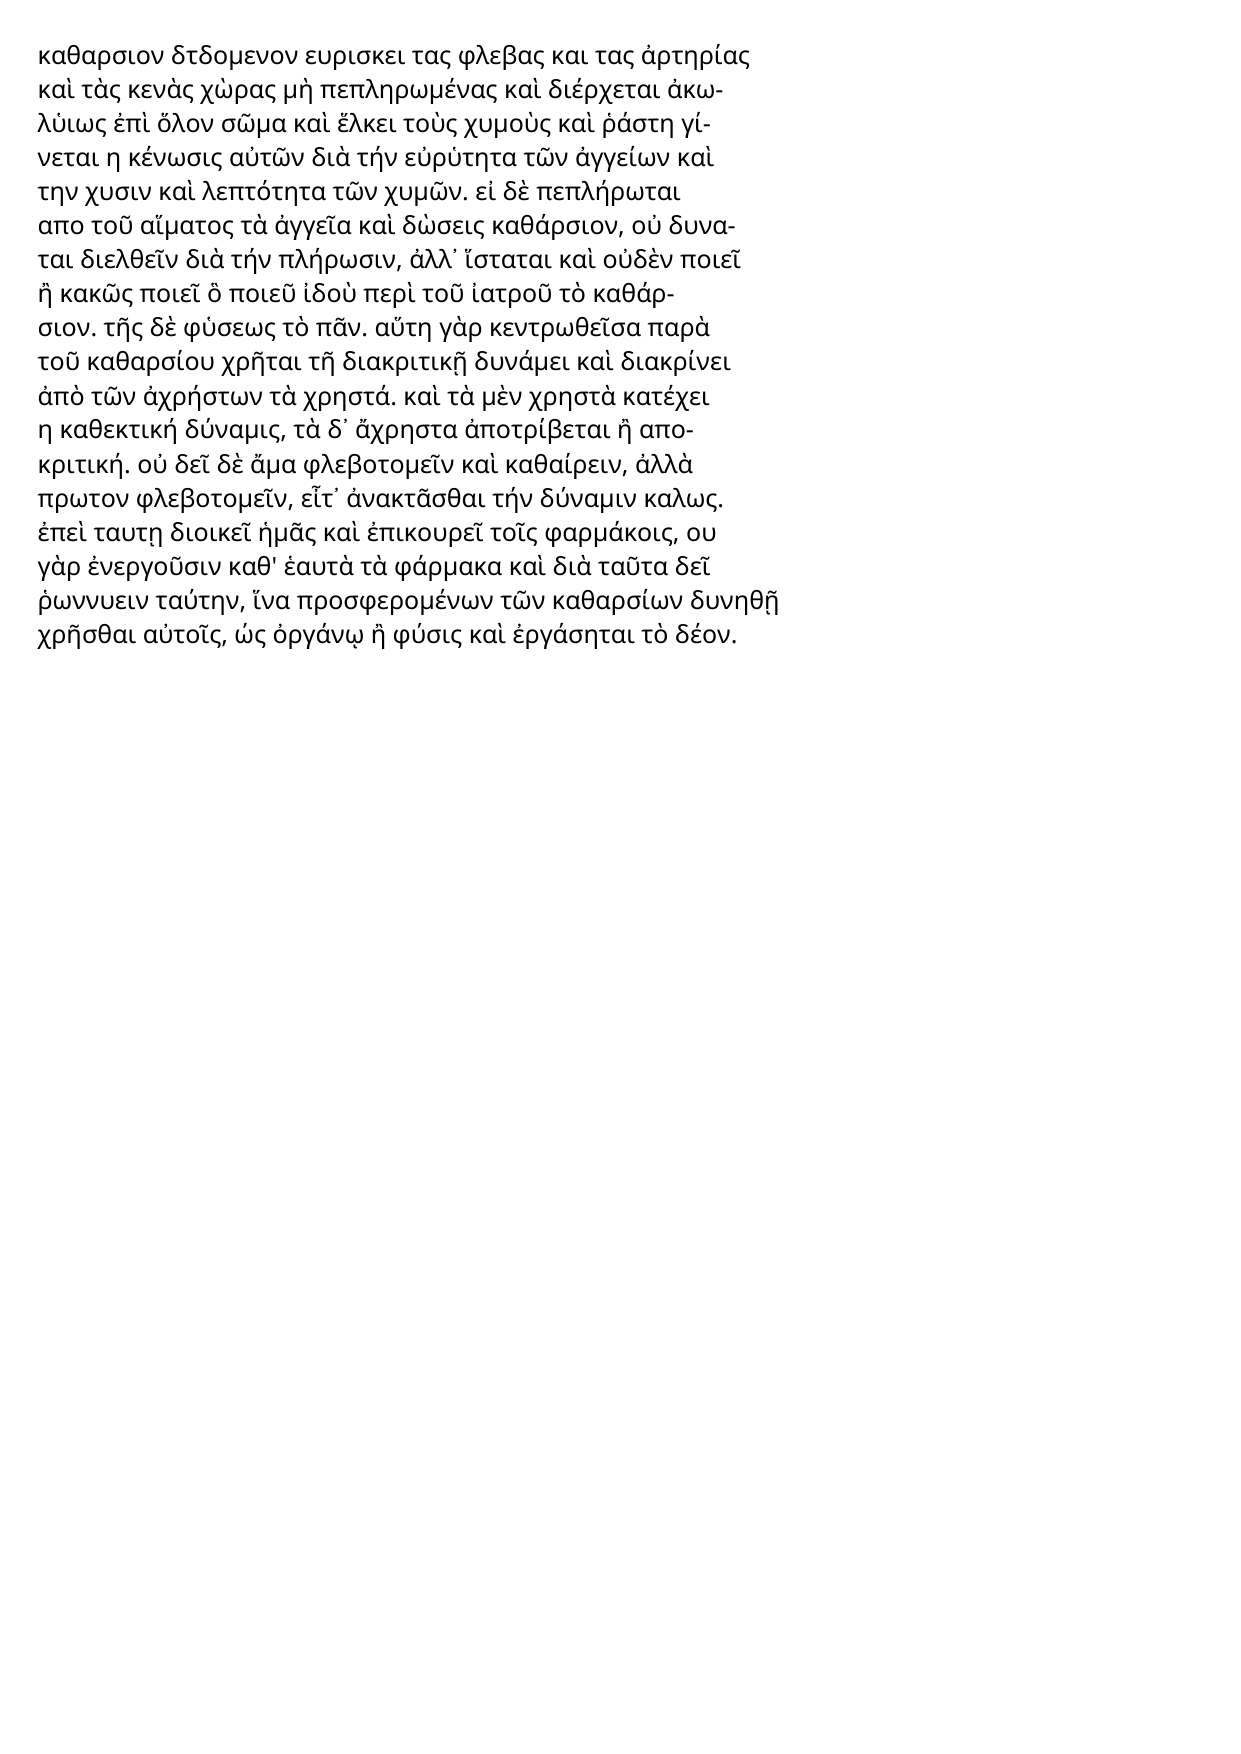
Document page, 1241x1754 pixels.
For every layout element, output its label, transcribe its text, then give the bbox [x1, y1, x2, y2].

text καθαρσιον δτδομενον ευρισκει τας φλεβας και τας ἀρτηρίας καὶ τὰς κενὰς χὼρας μὴ πεπληρωμένας καὶ διέρχεται ἀκω- λὑιως ἐπὶ ὅλον σῶμα καὶ ἕλκει τοὺς χυμοὺς καὶ ῥάστη γί- νεται η κένωσις αὐτῶν διὰ τήν εὐρὑτητα τῶν ἀγγείων καὶ την χυσιν καὶ λεπτότητα τῶν χυμῶν. εἰ δὲ πεπλήρωται απο τοῦ αἵματος τὰ ἀγγεῖα καὶ δὼσεις καθάρσιον, οὐ δυνα- ται διελθεῖν διὰ τήν πλήρωσιν, ἀλλ᾽ ἵσταται καὶ οὐδὲν ποιεῖ ἢ κακῶς ποιεῖ ὃ ποιεῦ ἰδοὺ περὶ τοῦ ἰατροῦ τὸ καθάρ- σιον. τῆς δὲ φὑσεως τὸ πᾶν. αὕτη γὰρ κεντρωθεῖσα παρὰ τοῦ καθαρσίου χρῆται τῆ διακριτικῇ δυνάμει καὶ διακρίνει ἀπὸ τῶν ἀχρήστων τὰ χρηστά. καὶ τὰ μὲν χρηστὰ κατέχει η καθεκτική δύναμις, τὰ δ᾽ ἄχρηστα ἀποτρίβεται ἢ απο- κριτική. οὐ δεῖ δὲ ἄμα φλεβοτομεῖν καὶ καθαίρειν, ἀλλὰ πρωτον φλεβοτομεῖν, εἶτ᾽ ἀνακτᾶσθαι τήν δύναμιν καλως. ἐπεὶ ταυτῃ διοικεῖ ἡμᾶς καὶ ἐπικουρεῖ τοῖς φαρμάκοις, ου γὰρ ἐνεργοῦσιν καθ' ἑαυτὰ τὰ φάρμακα καὶ διὰ ταῦτα δεῖ ῥωννυειν ταύτην, ἵνα προσφερομένων τῶν καθαρσίων δυνηθῇ χρῆσθαι αὐτοῖς, ώς ὀργάνῳ ἢ φύσις καὶ ἐργάσηται τὸ δέον. [37, 37, 1203, 651]
